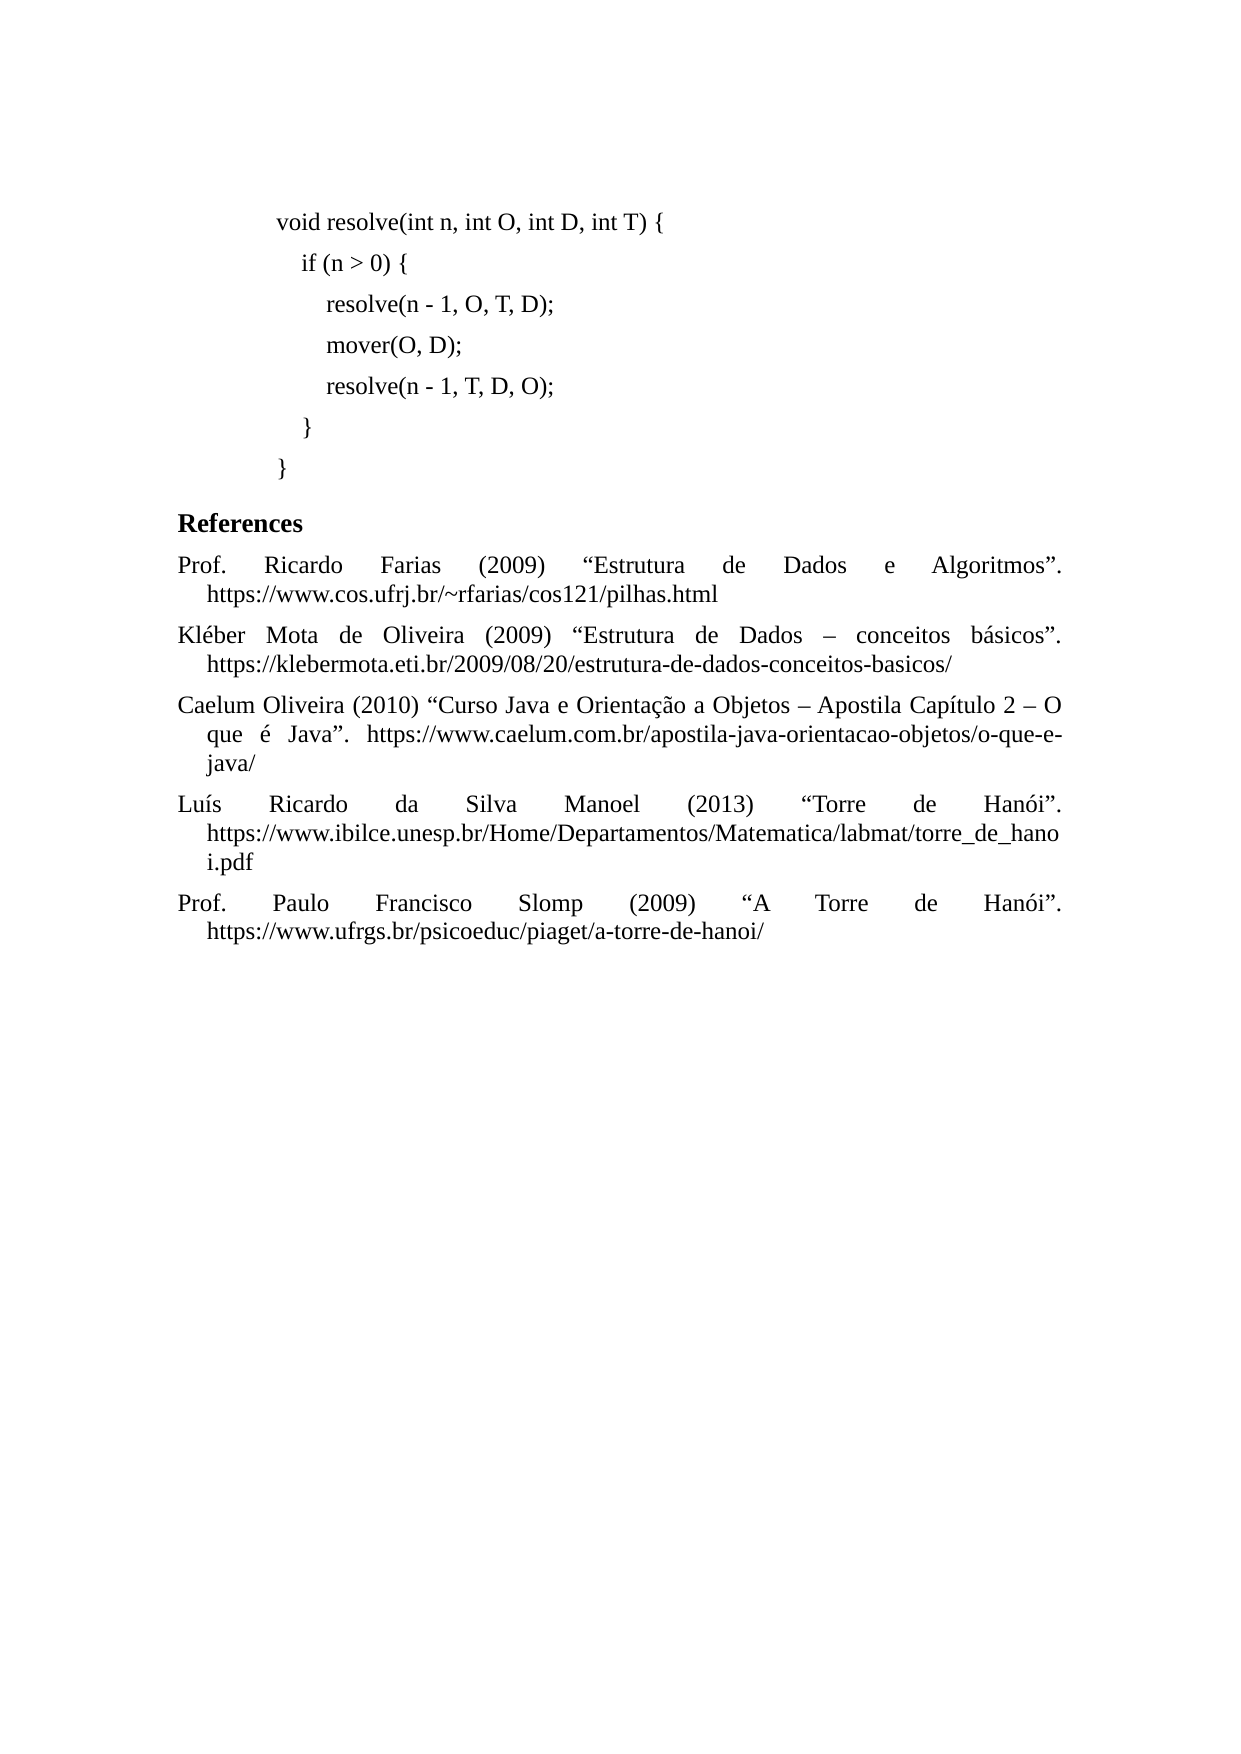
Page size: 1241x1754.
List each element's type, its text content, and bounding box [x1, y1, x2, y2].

text Caelum Oliveira (2010) “Curso Java e Orientação a Objetos – Apostila Capítulo 2 – O que é Java”. https://www.caelum.com.br/apostila-java-orientacao-objetos/o-que-e-java/ [177, 690, 1063, 777]
text } [177, 412, 1063, 441]
text resolve(n - 1, T, D, O); [177, 371, 1063, 400]
text Luís Ricardo da Silva Manoel (2013) “Torre de Hanói”. https://www.ibilce.unesp.br/Home/Departamentos/Matematica/labmat/torre_de_hanoi.pdf [177, 789, 1063, 875]
text Prof. Paulo Francisco Slomp (2009) “A Torre de Hanói”. https://www.ufrgs.br/psicoeduc/piaget/a-torre-de-hanoi/ [177, 888, 1063, 945]
text References [177, 507, 1063, 538]
text Prof. Ricardo Farias (2009) “Estrutura de Dados e Algoritmos”. https://www.cos.ufrj.br/~rfarias/cos121/pilhas.html [177, 551, 1063, 608]
text if (n > 0) { [177, 248, 1063, 277]
text mover(O, D); [177, 330, 1063, 359]
text Kléber Mota de Oliveira (2009) “Estrutura de Dados – conceitos básicos”. https://klebermota.eti.br/2009/08/20/estrutura-de-dados-conceitos-basicos/ [177, 621, 1063, 678]
text void resolve(int n, int O, int D, int T) { [177, 207, 1063, 235]
text resolve(n - 1, O, T, D); [177, 289, 1063, 318]
text } [177, 453, 1063, 482]
